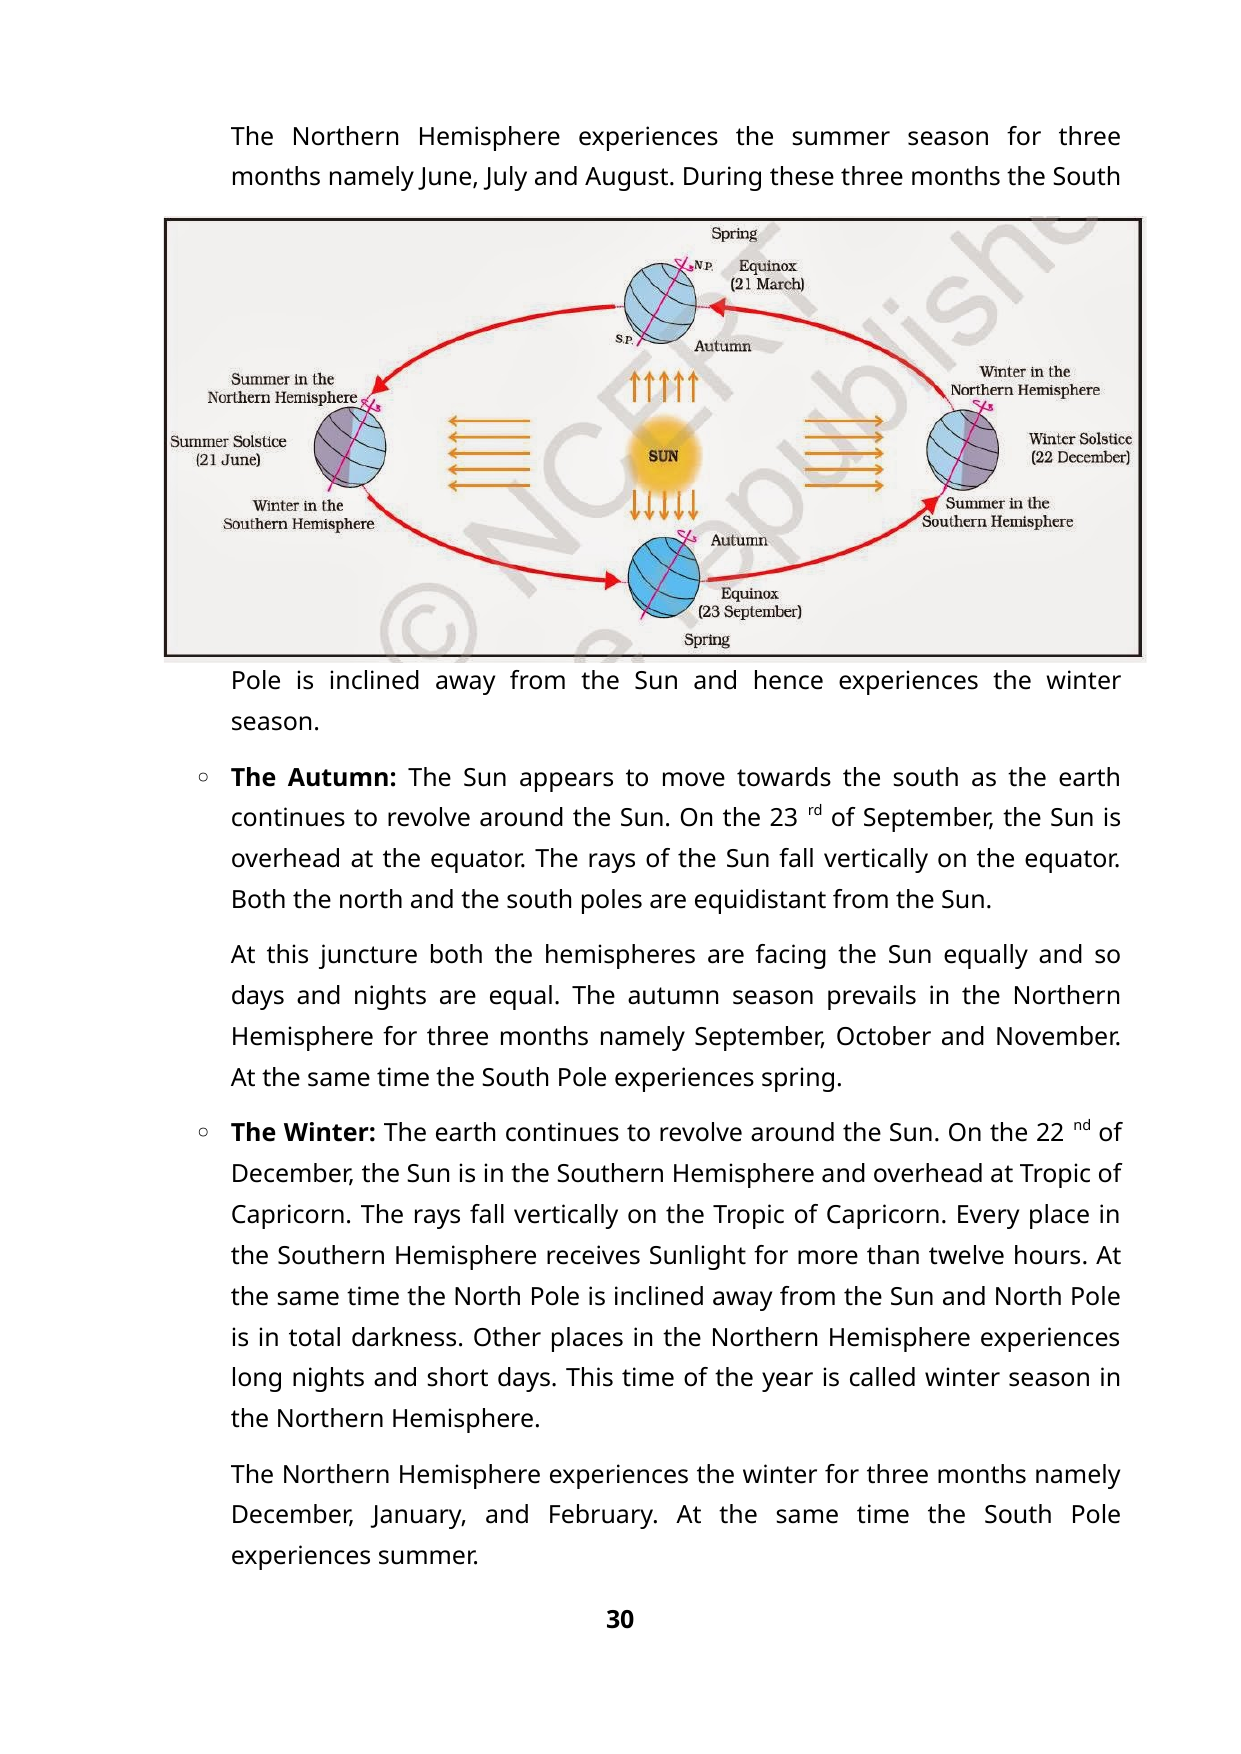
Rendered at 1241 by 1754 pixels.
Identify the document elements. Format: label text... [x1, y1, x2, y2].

list At this juncture both the hemispheres are facing the Sun equally and so days and nights are equal. The autumn season prevails in the Northern Hemisphere for three months namely September, October and November. At the same time the South Pole experiences spring. [193, 937, 1122, 1094]
list The Winter: The earth continues to revolve around the Sun. On the 22 nd of December, the Sun is in the Southern Hemisphere and overhead at Tropic of Capricorn. The rays fall vertically on the Tropic of Capricorn. Every place in the Southern Hemisphere receives Sunlight for more than twelve hours. At the same time the North Pole is inclined away from the Sun and North Pole is in total darkness. Other places in the Northern Hemisphere experiences long nights and short days. This time of the year is called winter season in the Northern Hemisphere. [193, 1115, 1122, 1435]
list Pole is inclined away from the Sun and hence experiences the winter season. [193, 663, 1122, 738]
list The Northern Hemisphere experiences the summer season for three months namely June, July and August. During these three months the South [193, 118, 1122, 216]
list The Autumn: The Sun appears to move towards the south as the earth continues to revolve around the Sun. On the 23 rd of September, the Sun is overhead at the equator. The rays of the Sun fall vertically on the equator. Both the north and the south poles are equidistant from the Sun. [193, 759, 1122, 916]
list The Northern Hemisphere experiences the winter for three months namely December, January, and February. At the same time the South Pole experiences summer. [193, 1456, 1122, 1572]
picture [163, 216, 1147, 663]
